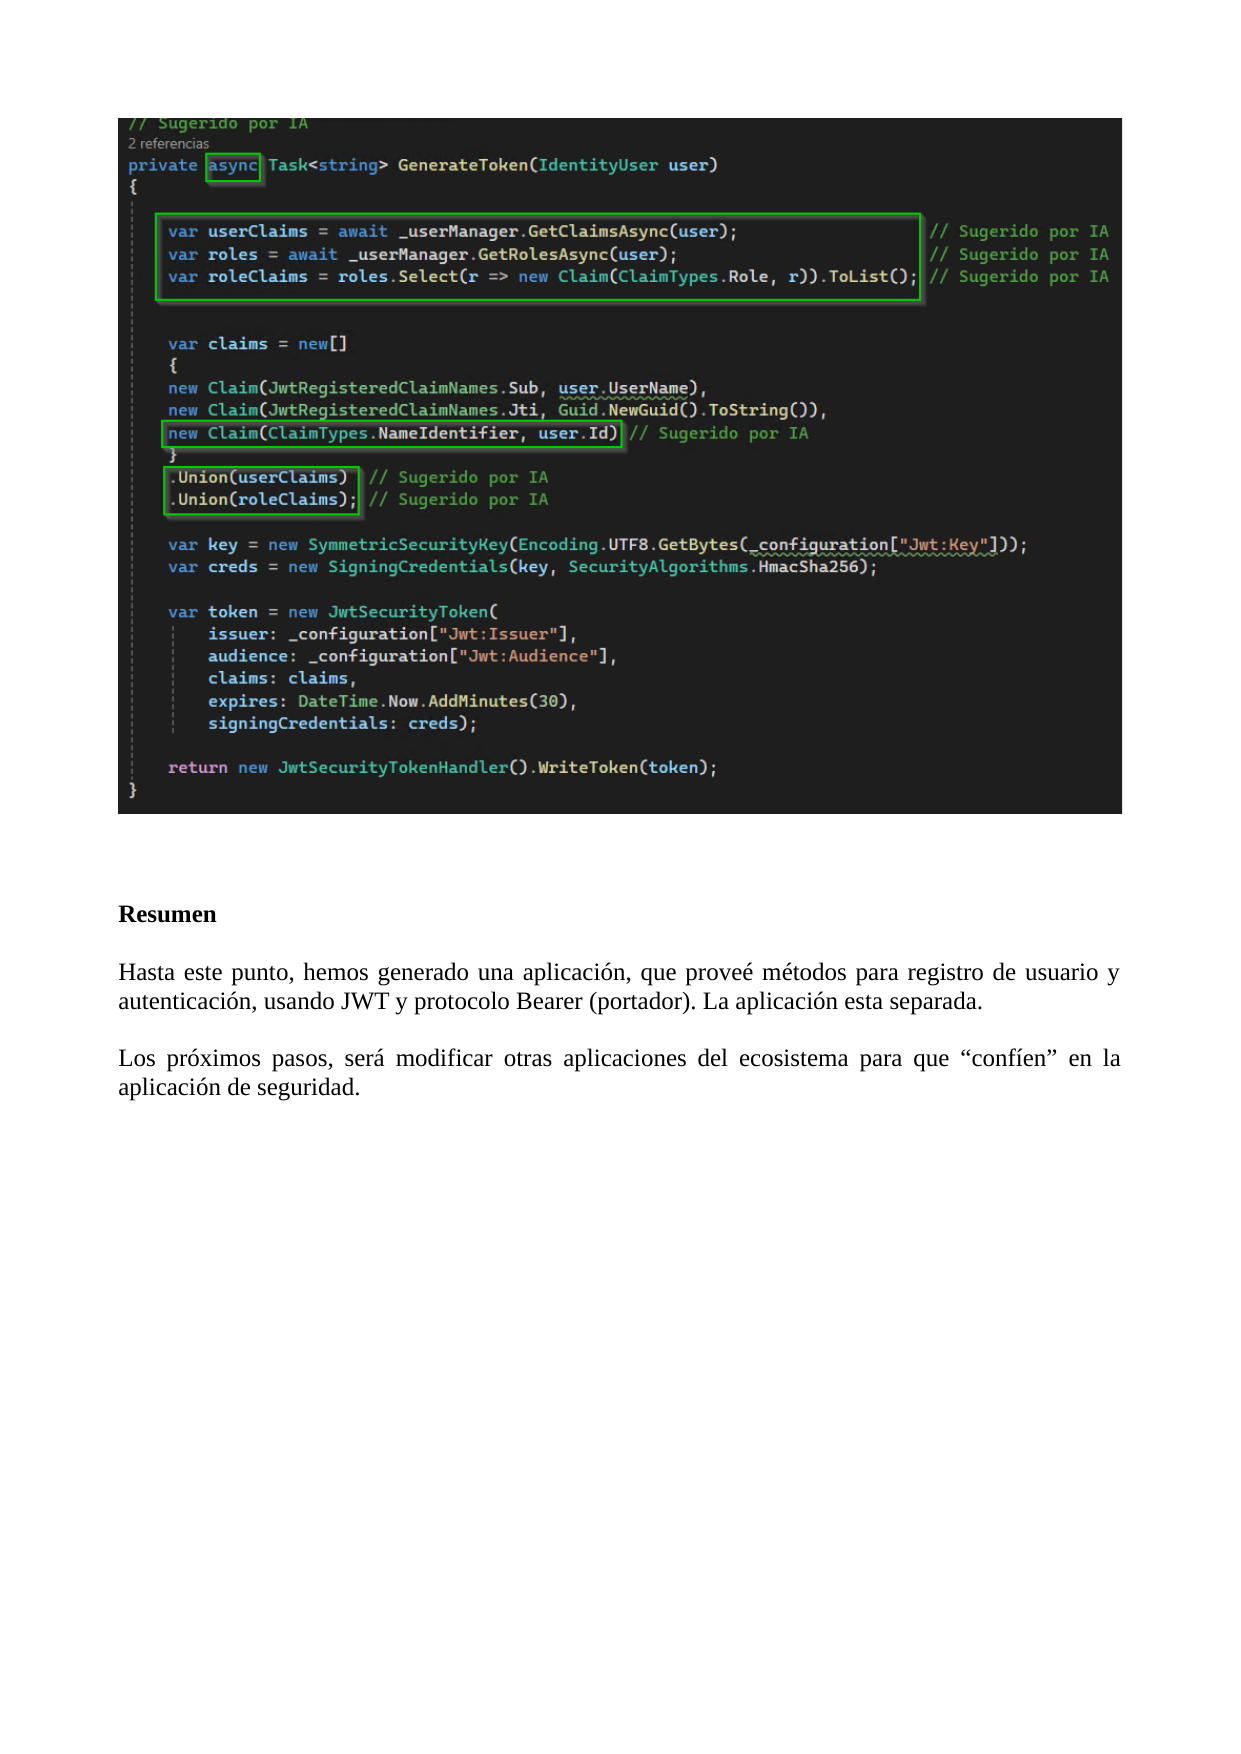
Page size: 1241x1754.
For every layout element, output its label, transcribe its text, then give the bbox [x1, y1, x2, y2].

text Hasta este punto, hemos generado una aplicación, que proveé métodos para registro de usuario y autenticación, usando JWT y protocolo Bearer (portador). La aplicación esta separada. [118, 957, 1122, 1014]
text Resumen [118, 899, 1122, 928]
picture [118, 118, 1123, 814]
text Los próximos pasos, será modificar otras aplicaciones del ecosistema para que “confíen” en la aplicación de seguridad. [118, 1043, 1122, 1101]
